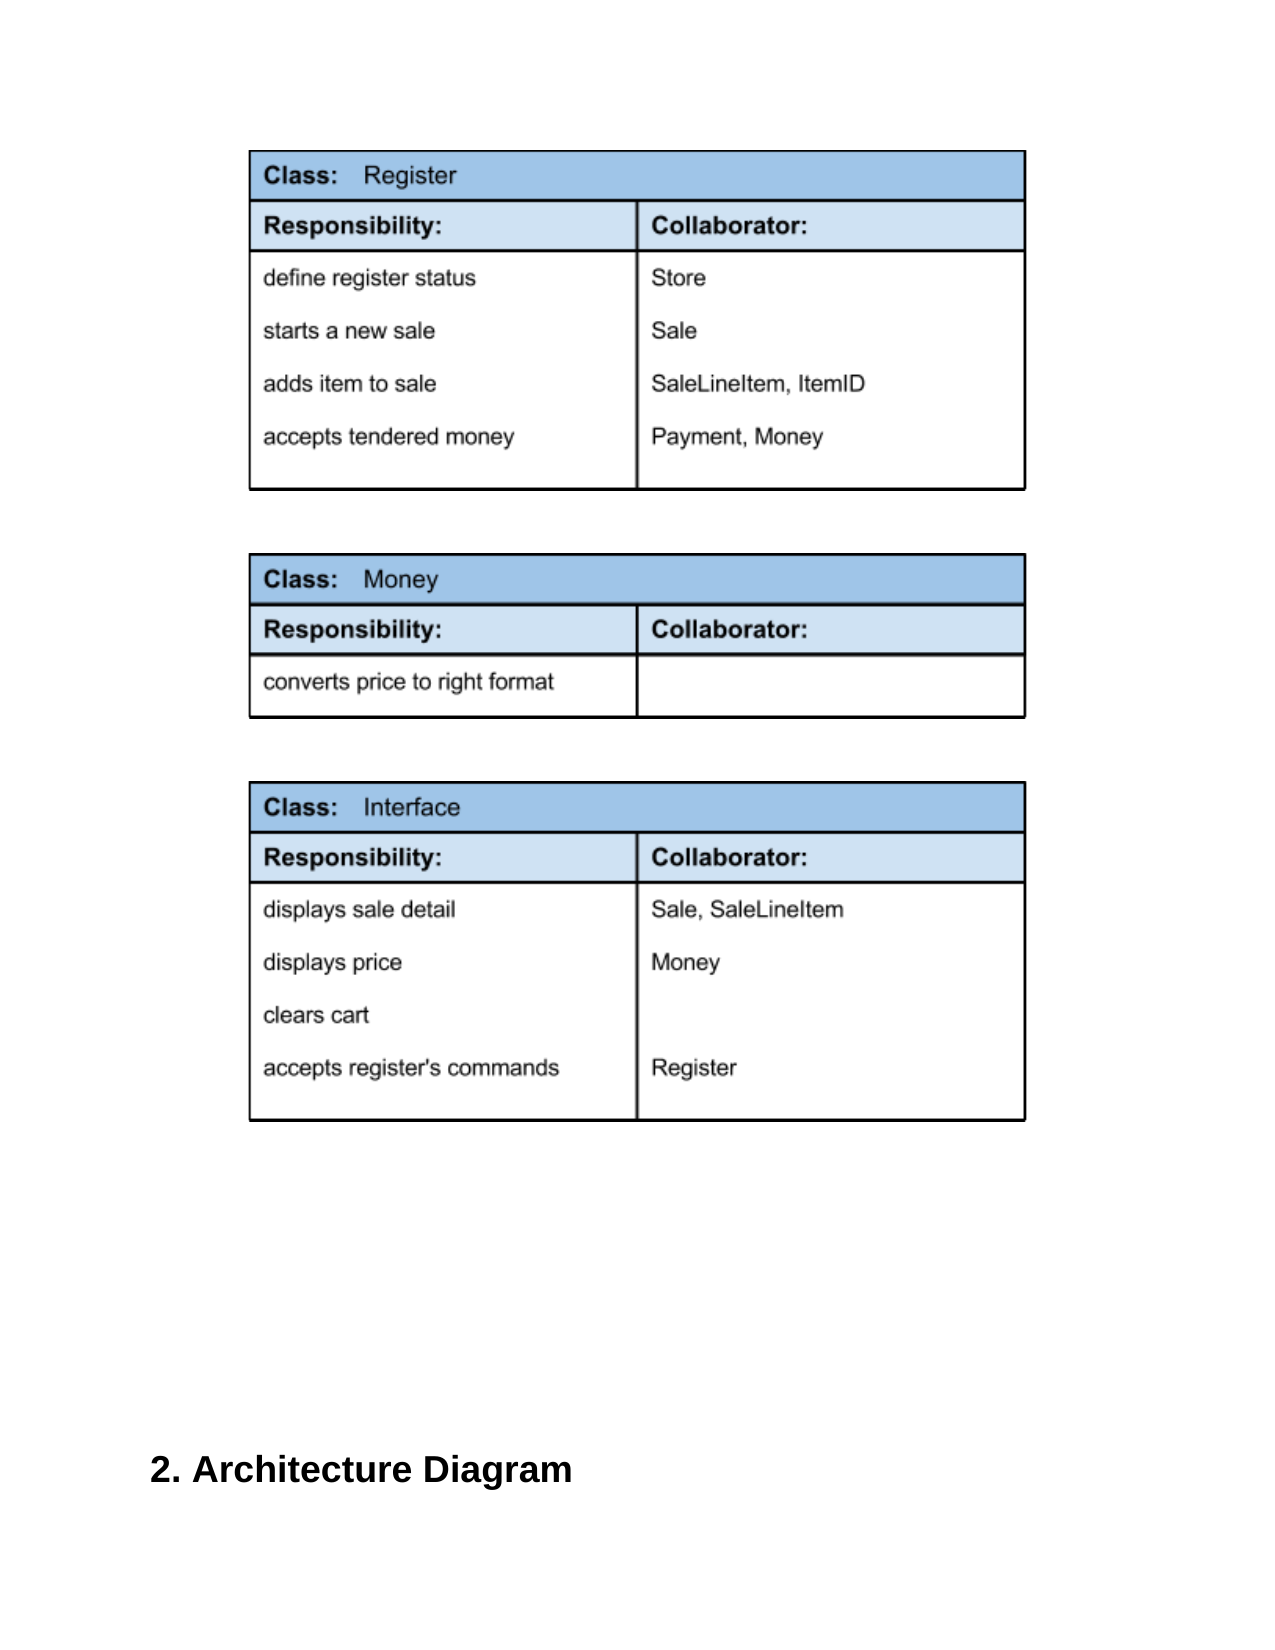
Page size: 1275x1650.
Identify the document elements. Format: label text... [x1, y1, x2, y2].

picture [248, 150, 1027, 491]
picture [248, 781, 1027, 1122]
picture [248, 553, 1027, 719]
text 2. Architecture Diagram [150, 1449, 1125, 1491]
